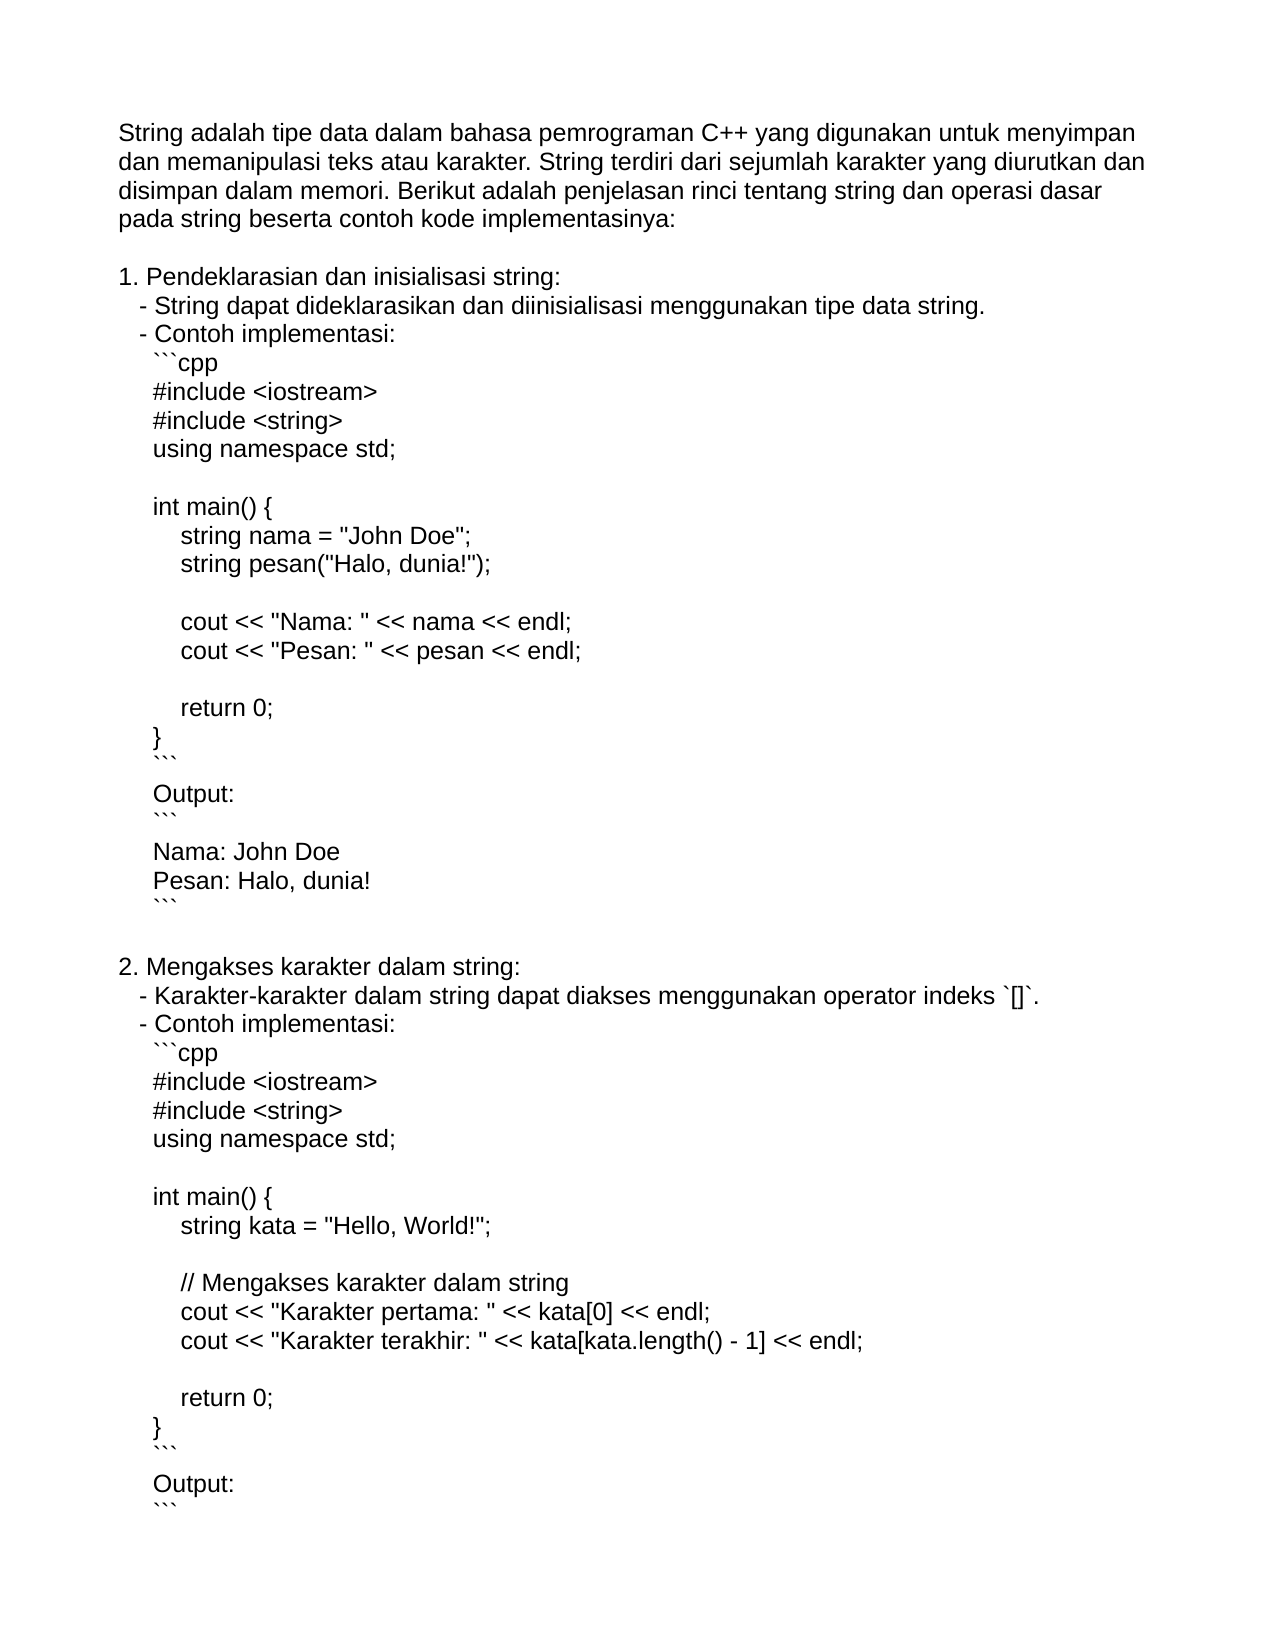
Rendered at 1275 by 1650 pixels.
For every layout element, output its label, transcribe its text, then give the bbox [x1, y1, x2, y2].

text ```cpp [118, 1038, 1157, 1067]
text 1. Pendeklarasian dan inisialisasi string: [118, 262, 1157, 291]
text #include <iostream> [118, 1067, 1157, 1096]
text #include <string> [118, 406, 1157, 434]
text using namespace std; [118, 1124, 1157, 1153]
text 2. Mengakses karakter dalam string: [118, 952, 1157, 981]
text } [118, 1412, 1157, 1441]
text cout << "Nama: " << nama << endl; [118, 607, 1157, 636]
text return 0; [118, 693, 1157, 722]
text ``` [118, 808, 1157, 837]
text ``` [118, 751, 1157, 779]
text Pesan: Halo, dunia! [118, 866, 1157, 894]
text Output: [118, 779, 1157, 808]
text ``` [118, 894, 1157, 923]
text } [118, 722, 1157, 751]
text int main() { [118, 1182, 1157, 1211]
text - String dapat dideklarasikan dan diinisialisasi menggunakan tipe data string. [118, 291, 1157, 319]
text Nama: John Doe [118, 837, 1157, 866]
text ``` [118, 1498, 1157, 1527]
text cout << "Pesan: " << pesan << endl; [118, 636, 1157, 664]
text #include <string> [118, 1096, 1157, 1124]
text #include <iostream> [118, 377, 1157, 406]
text int main() { [118, 492, 1157, 521]
text string pesan("Halo, dunia!"); [118, 549, 1157, 578]
text string kata = "Hello, World!"; [118, 1211, 1157, 1239]
text cout << "Karakter terakhir: " << kata[kata.length() - 1] << endl; [118, 1326, 1157, 1354]
text return 0; [118, 1383, 1157, 1412]
text - Contoh implementasi: [118, 1009, 1157, 1038]
text - Karakter-karakter dalam string dapat diakses menggunakan operator indeks `[]`. [118, 981, 1157, 1009]
text - Contoh implementasi: [118, 319, 1157, 348]
text String adalah tipe data dalam bahasa pemrograman C++ yang digunakan untuk menyimpan dan memanipulasi teks atau karakter. String terdiri dari sejumlah karakter yang diurutkan dan disimpan dalam memori. Berikut adalah penjelasan rinci tentang string dan operasi dasar pada string beserta contoh kode implementasinya: [118, 118, 1157, 233]
text using namespace std; [118, 434, 1157, 463]
text cout << "Karakter pertama: " << kata[0] << endl; [118, 1297, 1157, 1326]
text ```cpp [118, 348, 1157, 377]
text // Mengakses karakter dalam string [118, 1268, 1157, 1297]
text string nama = "John Doe"; [118, 521, 1157, 549]
text ``` [118, 1441, 1157, 1469]
text Output: [118, 1469, 1157, 1498]
